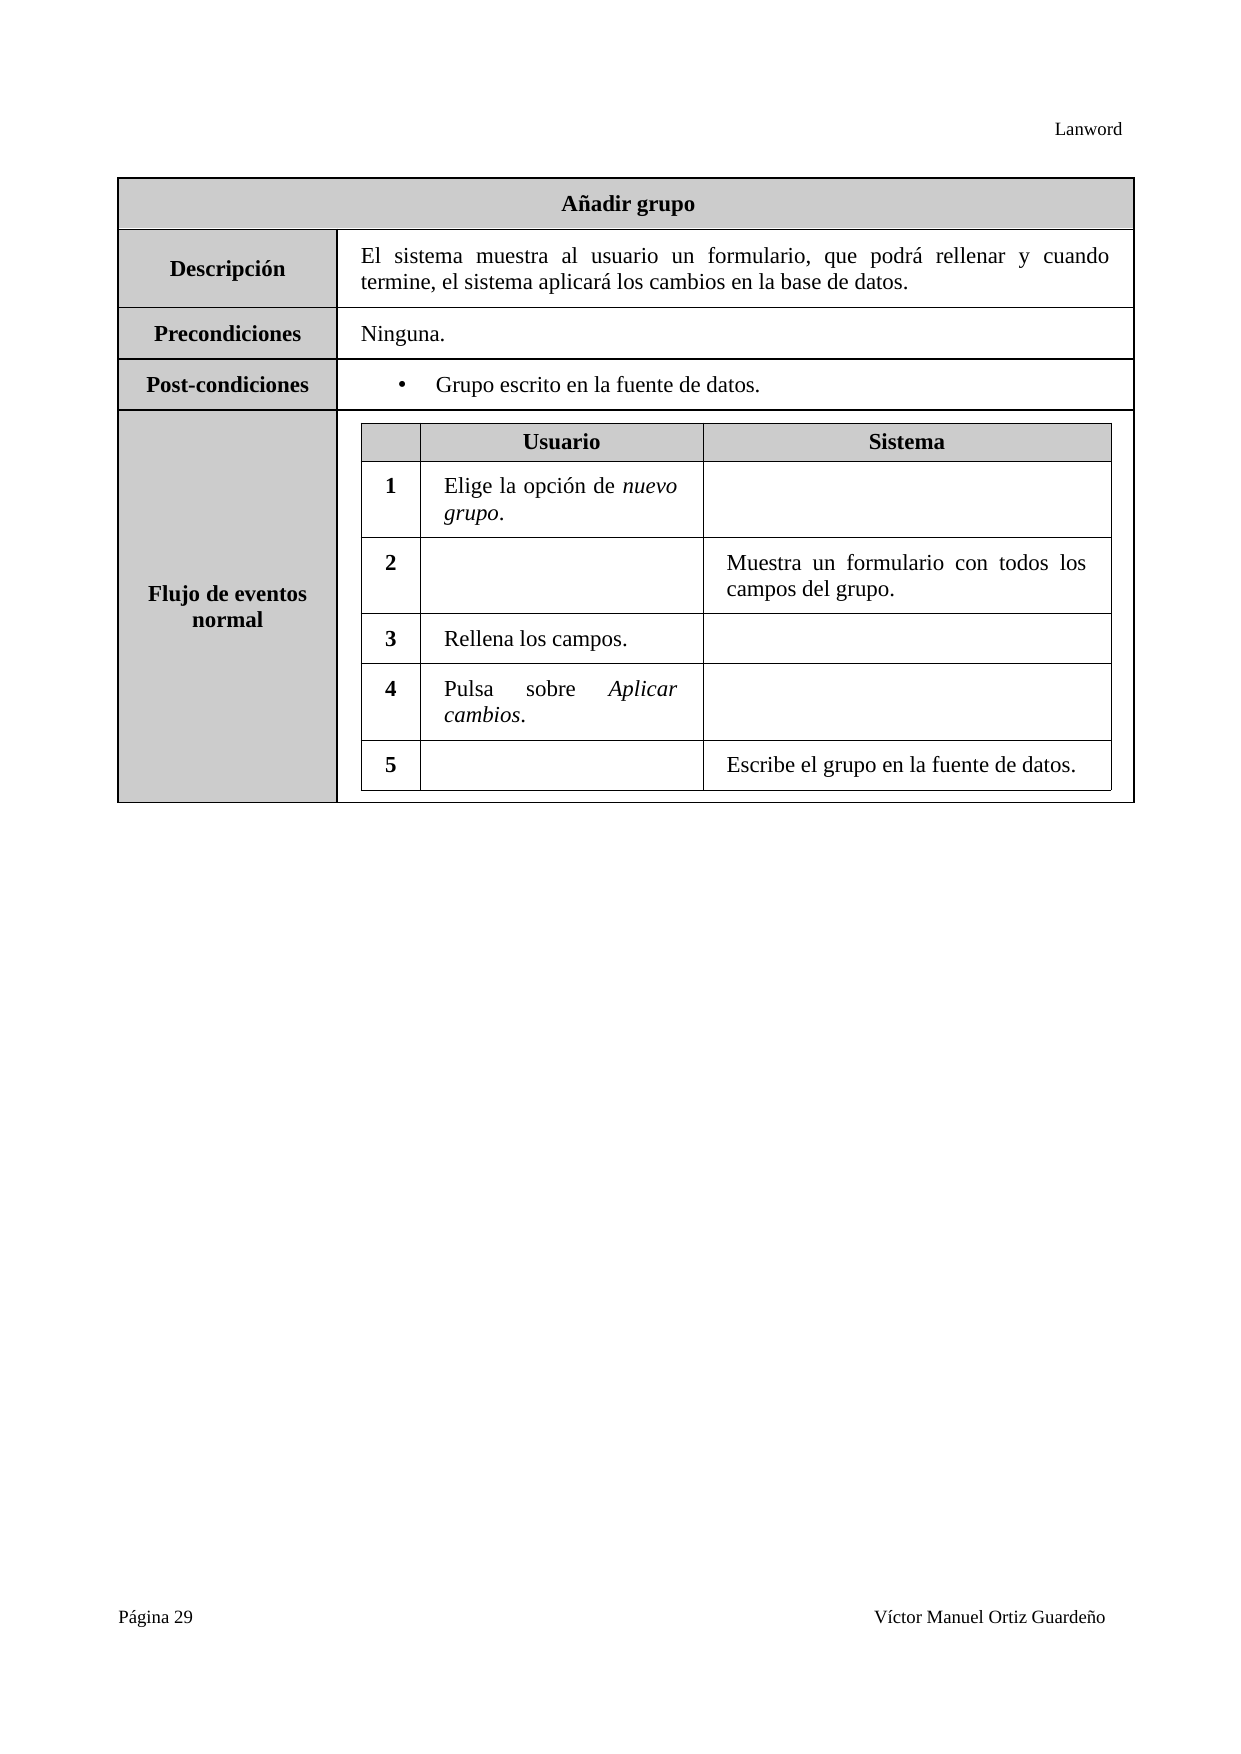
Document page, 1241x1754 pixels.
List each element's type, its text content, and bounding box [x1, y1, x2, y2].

table_header [362, 424, 420, 461]
table_cell 2 [362, 538, 420, 613]
table_cell [704, 614, 1111, 663]
table_header Usuario [421, 424, 703, 461]
table_cell 5 [362, 741, 420, 789]
table_cell [704, 462, 1111, 537]
table_cell Ninguna. [338, 308, 1133, 358]
table_cell Descripción [119, 230, 336, 306]
table_cell Rellena los campos. [421, 614, 703, 663]
table_cell Flujo de eventos normal [119, 411, 336, 802]
table_cell Elige la opción de nuevo grupo. [421, 462, 703, 537]
table_header Añadir grupo [119, 179, 1133, 228]
table_cell Grupo escrito en la fuente de datos. [338, 360, 1133, 409]
table_cell 1 [362, 462, 420, 537]
table_cell 3 [362, 614, 420, 663]
table_cell Pulsa sobre Aplicar cambios. [421, 664, 703, 739]
table_cell [338, 411, 1133, 802]
table_cell Precondiciones [119, 308, 336, 358]
table_cell [421, 741, 703, 789]
table_cell Muestra un formulario con todos los campos del grupo. [704, 538, 1111, 613]
table_header Sistema [704, 424, 1111, 461]
table_cell [704, 664, 1111, 739]
table_cell Post-condiciones [119, 360, 336, 409]
table_cell 4 [362, 664, 420, 739]
table_cell El sistema muestra al usuario un formulario, que podrá rellenar y cuando termine, el sistema aplicará los cambios en la base de datos. [338, 230, 1133, 306]
table_cell Escribe el grupo en la fuente de datos. [704, 741, 1111, 789]
table_cell [421, 538, 703, 613]
